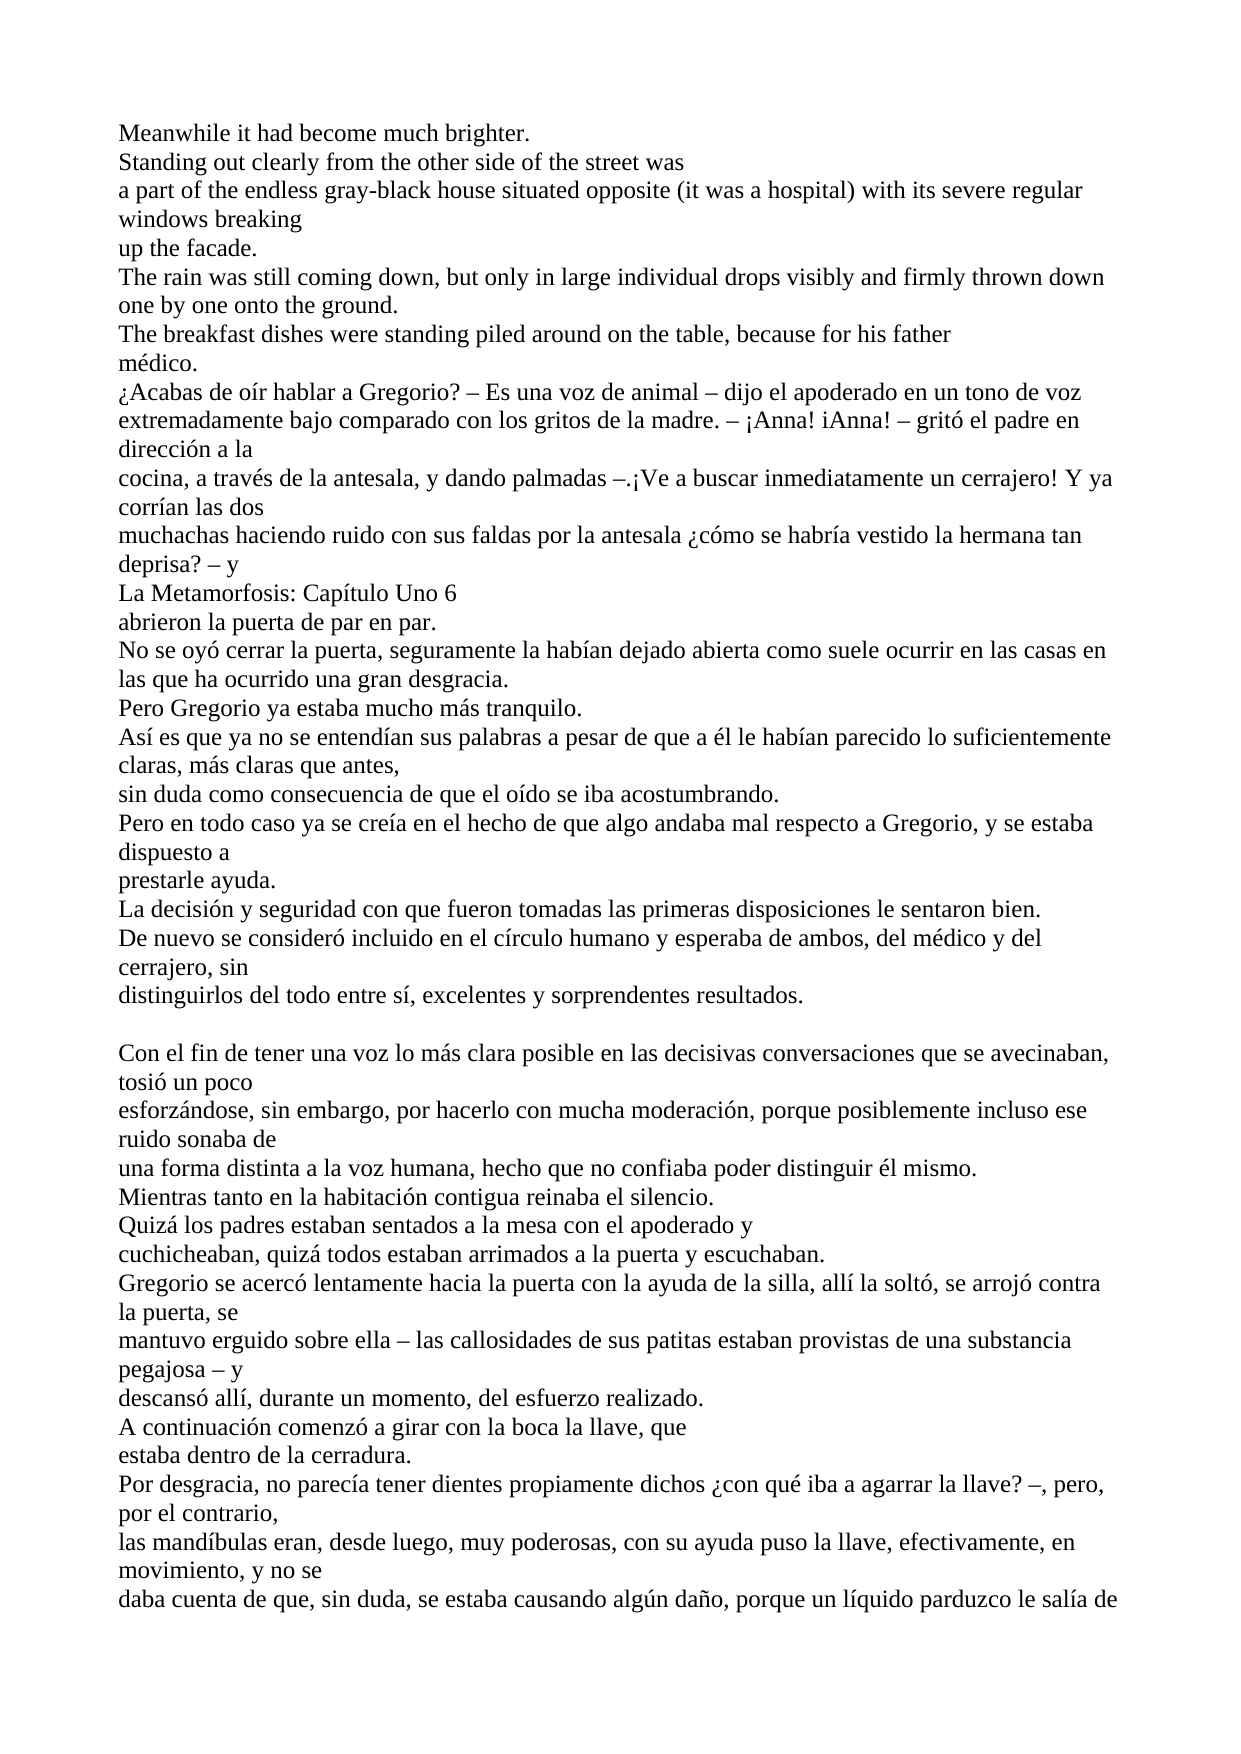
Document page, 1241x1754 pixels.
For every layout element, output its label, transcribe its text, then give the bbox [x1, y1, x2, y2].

text No se oyó cerrar la puerta, seguramente la habían dejado abierta como suele ocurrir en las casas en las que ha ocurrido una gran desgracia. [118, 636, 1122, 693]
text estaba dentro de la cerradura. [118, 1441, 1122, 1469]
text Por desgracia, no parecía tener dientes propiamente dichos ¿con qué iba a agarrar la llave? –, pero, por el contrario, [118, 1469, 1122, 1527]
text distinguirlos del todo entre sí, excelentes y sorprendentes resultados. [118, 981, 1122, 1009]
text La decisión y seguridad con que fueron tomadas las primeras disposiciones le sentaron bien. [118, 894, 1122, 923]
text extremadamente bajo comparado con los gritos de la madre. – ¡Anna! iAnna! – gritó el padre en dirección a la [118, 406, 1122, 463]
text sin duda como consecuencia de que el oído se iba acostumbrando. [118, 779, 1122, 808]
text De nuevo se consideró incluido en el círculo humano y esperaba de ambos, del médico y del cerrajero, sin [118, 923, 1122, 981]
text ¿Acabas de oír hablar a Gregorio? – Es una voz de animal – dijo el apoderado en un tono de voz [118, 377, 1122, 406]
text The breakfast dishes were standing piled around on the table, because for his father [118, 319, 1122, 348]
text A continuación comenzó a girar con la boca la llave, que [118, 1412, 1122, 1441]
text Mientras tanto en la habitación contigua reinaba el silencio. [118, 1182, 1122, 1211]
text una forma distinta a la voz humana, hecho que no confiaba poder distinguir él mismo. [118, 1153, 1122, 1182]
text cocina, a través de la antesala, y dando palmadas –.¡Ve a buscar inmediatamente un cerrajero! Y ya corrían las dos [118, 463, 1122, 521]
text La Metamorfosis: Capítulo Uno 6 [118, 578, 1122, 607]
text Standing out clearly from the other side of the street was [118, 147, 1122, 176]
text descansó allí, durante un momento, del esfuerzo realizado. [118, 1383, 1122, 1412]
text Así es que ya no se entendían sus palabras a pesar de que a él le habían parecido lo suficientemente claras, más claras que antes, [118, 722, 1122, 779]
text las mandíbulas eran, desde luego, muy poderosas, con su ayuda puso la llave, efectivamente, en movimiento, y no se [118, 1527, 1122, 1584]
text prestarle ayuda. [118, 866, 1122, 894]
text abrieron la puerta de par en par. [118, 607, 1122, 636]
text Con el fin de tener una voz lo más clara posible en las decisivas conversaciones que se avecinaban, tosió un poco [118, 1038, 1122, 1096]
text cuchicheaban, quizá todos estaban arrimados a la puerta y escuchaban. [118, 1239, 1122, 1268]
text Quizá los padres estaban sentados a la mesa con el apoderado y [118, 1211, 1122, 1239]
text mantuvo erguido sobre ella – las callosidades de sus patitas estaban provistas de una substancia pegajosa – y [118, 1326, 1122, 1383]
text muchachas haciendo ruido con sus faldas por la antesala ¿cómo se habría vestido la hermana tan deprisa? – y [118, 521, 1122, 578]
text Pero Gregorio ya estaba mucho más tranquilo. [118, 693, 1122, 722]
text a part of the endless gray-black house situated opposite (it was a hospital) with its severe regular windows breaking [118, 176, 1122, 233]
text daba cuenta de que, sin duda, se estaba causando algún daño, porque un líquido parduzco le salía de [118, 1584, 1122, 1613]
text médico. [118, 348, 1122, 377]
text Pero en todo caso ya se creía en el hecho de que algo andaba mal respecto a Gregorio, y se estaba dispuesto a [118, 808, 1122, 866]
text Gregorio se acercó lentamente hacia la puerta con la ayuda de la silla, allí la soltó, se arrojó contra la puerta, se [118, 1268, 1122, 1326]
text The rain was still coming down, but only in large individual drops visibly and firmly thrown down [118, 262, 1122, 291]
text esforzándose, sin embargo, por hacerlo con mucha moderación, porque posiblemente incluso ese ruido sonaba de [118, 1096, 1122, 1153]
text Meanwhile it had become much brighter. [118, 118, 1122, 147]
text one by one onto the ground. [118, 291, 1122, 319]
text up the facade. [118, 233, 1122, 262]
